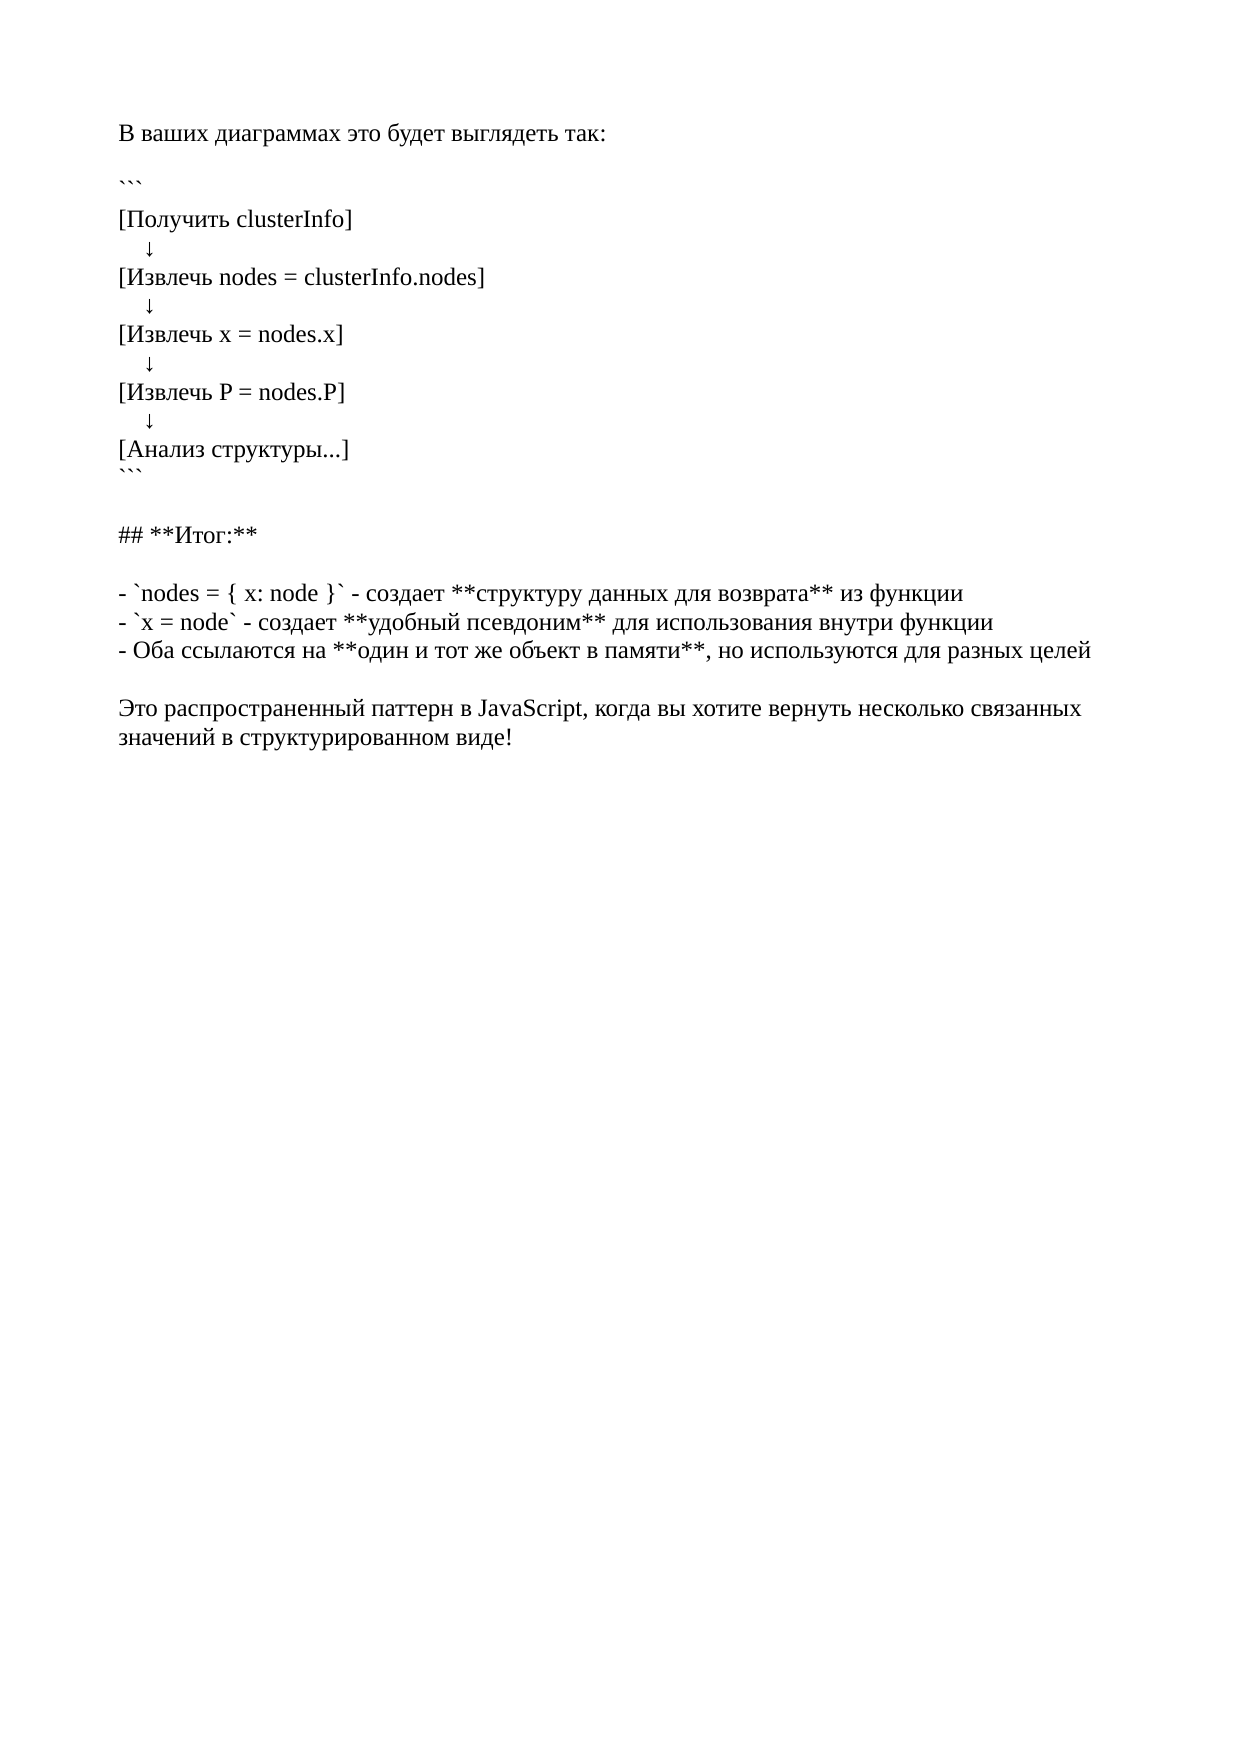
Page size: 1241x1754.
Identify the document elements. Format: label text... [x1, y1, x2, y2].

text [Извлечь P = nodes.P] [118, 377, 1122, 406]
text [Анализ структуры...] [118, 434, 1122, 463]
text ↓ [118, 406, 1122, 434]
text - `x = node` - создает **удобный псевдоним** для использования внутри функции [118, 607, 1122, 636]
text - Оба ссылаются на **один и тот же объект в памяти**, но используются для разных целей [118, 636, 1122, 664]
text ## **Итог:** [118, 521, 1122, 549]
text ↓ [118, 348, 1122, 377]
text ``` [118, 463, 1122, 492]
text Это распространенный паттерн в JavaScript, когда вы хотите вернуть несколько связанных значений в структурированном виде! [118, 693, 1122, 751]
text ``` [118, 176, 1122, 204]
text ↓ [118, 291, 1122, 319]
text ↓ [118, 233, 1122, 262]
text [Получить clusterInfo] [118, 204, 1122, 233]
text В ваших диаграммах это будет выглядеть так: [118, 118, 1122, 147]
text [Извлечь x = nodes.x] [118, 319, 1122, 348]
text - `nodes = { x: node }` - создает **структуру данных для возврата** из функции [118, 578, 1122, 607]
text [Извлечь nodes = clusterInfo.nodes] [118, 262, 1122, 291]
